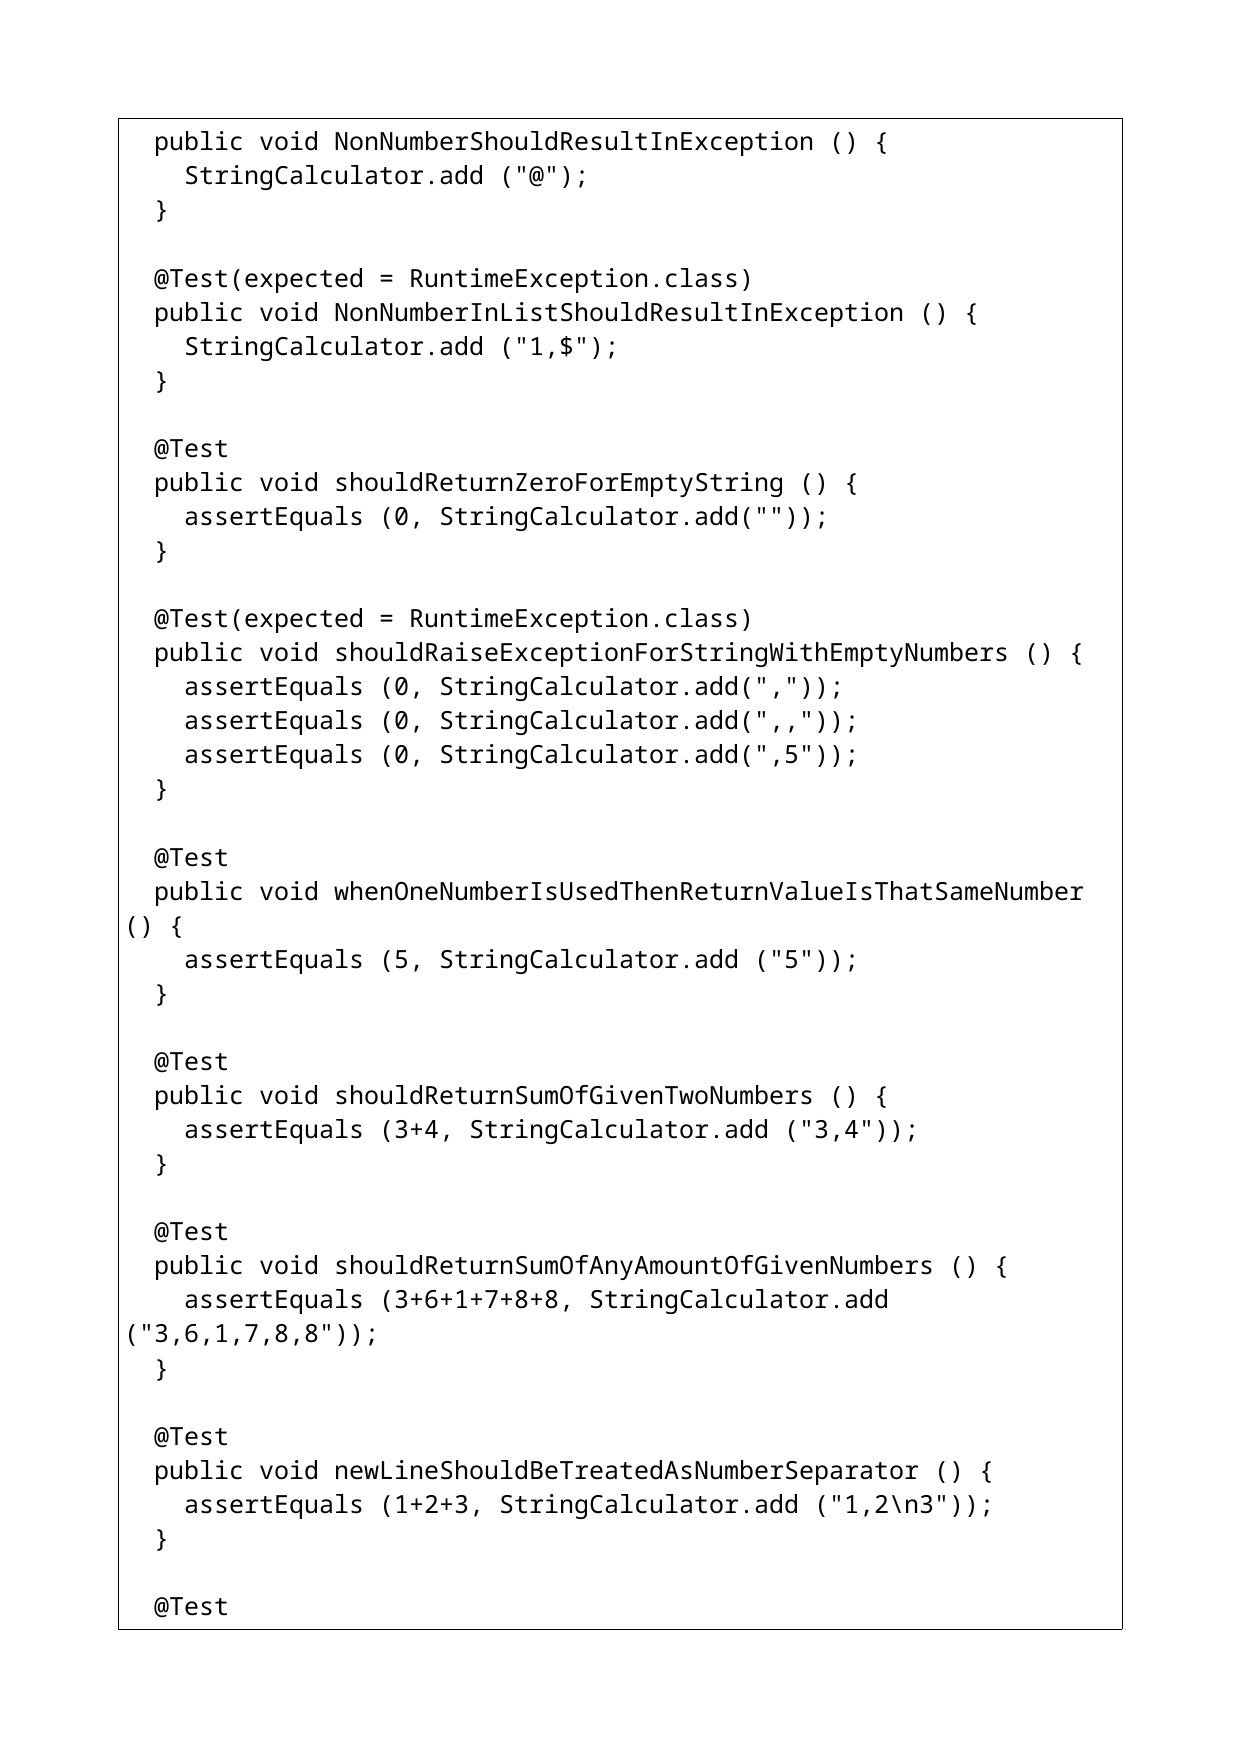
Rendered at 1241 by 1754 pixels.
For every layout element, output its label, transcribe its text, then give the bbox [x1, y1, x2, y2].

table_header public void NonNumberShouldResultInException () { StringCalculator.add ("@"); } @Test(expected = RuntimeException.class) public void NonNumberInListShouldResultInException () { StringCalculator.add ("1,$"); } @Test public void shouldReturnZeroForEmptyString () { assertEquals (0, StringCalculator.add("")); } @Test(expected = RuntimeException.class) public void shouldRaiseExceptionForStringWithEmptyNumbers () { assertEquals (0, StringCalculator.add(",")); assertEquals (0, StringCalculator.add(",,")); assertEquals (0, StringCalculator.add(",5")); } @Test public void whenOneNumberIsUsedThenReturnValueIsThatSameNumber () { assertEquals (5, StringCalculator.add ("5")); } @Test public void shouldReturnSumOfGivenTwoNumbers () { assertEquals (3+4, StringCalculator.add ("3,4")); } @Test public void shouldReturnSumOfAnyAmountOfGivenNumbers () { assertEquals (3+6+1+7+8+8, StringCalculator.add ("3,6,1,7,8,8")); } @Test public void newLineShouldBeTreatedAsNumberSeparator () { assertEquals (1+2+3, StringCalculator.add ("1,2\n3")); } @Test [119, 119, 1122, 1628]
